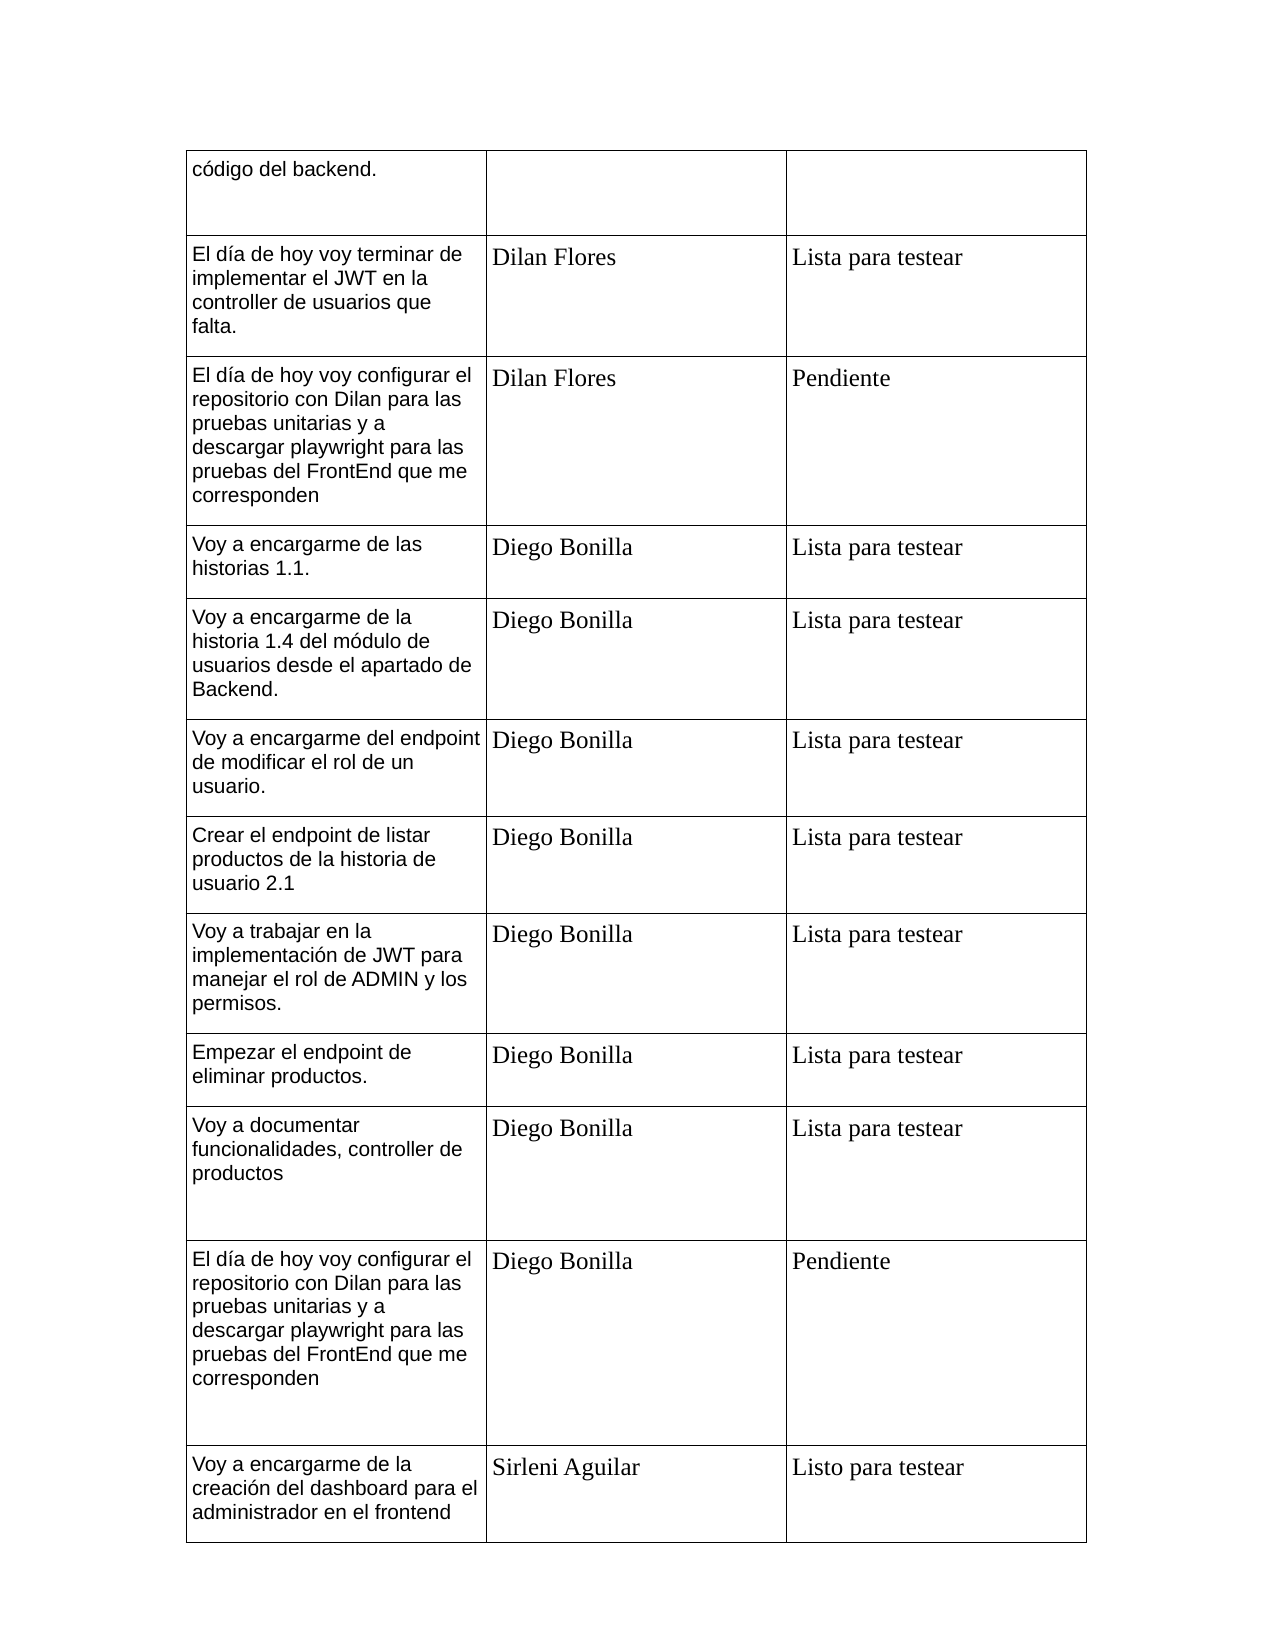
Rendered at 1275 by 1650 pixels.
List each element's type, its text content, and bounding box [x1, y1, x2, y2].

table_cell Lista para testear [787, 236, 1086, 356]
table_cell Sirleni Aguilar [487, 1446, 786, 1542]
table_cell Lista para testear [787, 526, 1086, 598]
table_cell Diego Bonilla [487, 817, 786, 912]
table_cell Diego Bonilla [487, 720, 786, 816]
table_cell Lista para testear [787, 914, 1086, 1033]
table_cell Lista para testear [787, 720, 1086, 816]
table_cell Lista para testear [787, 1034, 1086, 1106]
table_cell Dilan Flores [487, 357, 786, 525]
table_cell Voy a documentar funcionalidades, controller de productos [187, 1107, 486, 1239]
table_cell Lista para testear [787, 817, 1086, 912]
table_cell Voy a encargarme del endpoint de modificar el rol de un usuario. [187, 720, 486, 816]
table_cell Lista para testear [787, 599, 1086, 719]
table_cell código del backend. [187, 151, 486, 235]
table_cell Diego Bonilla [487, 1241, 786, 1445]
table_cell Pendiente [787, 357, 1086, 525]
table_cell Diego Bonilla [487, 1034, 786, 1106]
table_cell Pendiente [787, 1241, 1086, 1445]
table_cell Voy a encargarme de la historia 1.4 del módulo de usuarios desde el apartado de Backend. [187, 599, 486, 719]
table_cell [787, 151, 1086, 235]
table_cell Listo para testear [787, 1446, 1086, 1542]
table_cell Diego Bonilla [487, 526, 786, 598]
table_cell Voy a trabajar en la implementación de JWT para manejar el rol de ADMIN y los permisos. [187, 914, 486, 1033]
table_cell Voy a encargarme de las historias 1.1. [187, 526, 486, 598]
table_cell Lista para testear [787, 1107, 1086, 1239]
table_cell Diego Bonilla [487, 914, 786, 1033]
table_cell Diego Bonilla [487, 1107, 786, 1239]
table_cell Voy a encargarme de la creación del dashboard para el administrador en el frontend [187, 1446, 486, 1542]
table_cell Diego Bonilla [487, 599, 786, 719]
table_cell El día de hoy voy configurar el repositorio con Dilan para las pruebas unitarias y a descargar playwright para las pruebas del FrontEnd que me corresponden [187, 1241, 486, 1445]
table_cell [487, 151, 786, 235]
table_cell El día de hoy voy terminar de implementar el JWT en la controller de usuarios que falta. [187, 236, 486, 356]
table_cell Dilan Flores [487, 236, 786, 356]
table_cell Empezar el endpoint de eliminar productos. [187, 1034, 486, 1106]
table_cell El día de hoy voy configurar el repositorio con Dilan para las pruebas unitarias y a descargar playwright para las pruebas del FrontEnd que me corresponden [187, 357, 486, 525]
table_cell Crear el endpoint de listar productos de la historia de usuario 2.1 [187, 817, 486, 912]
